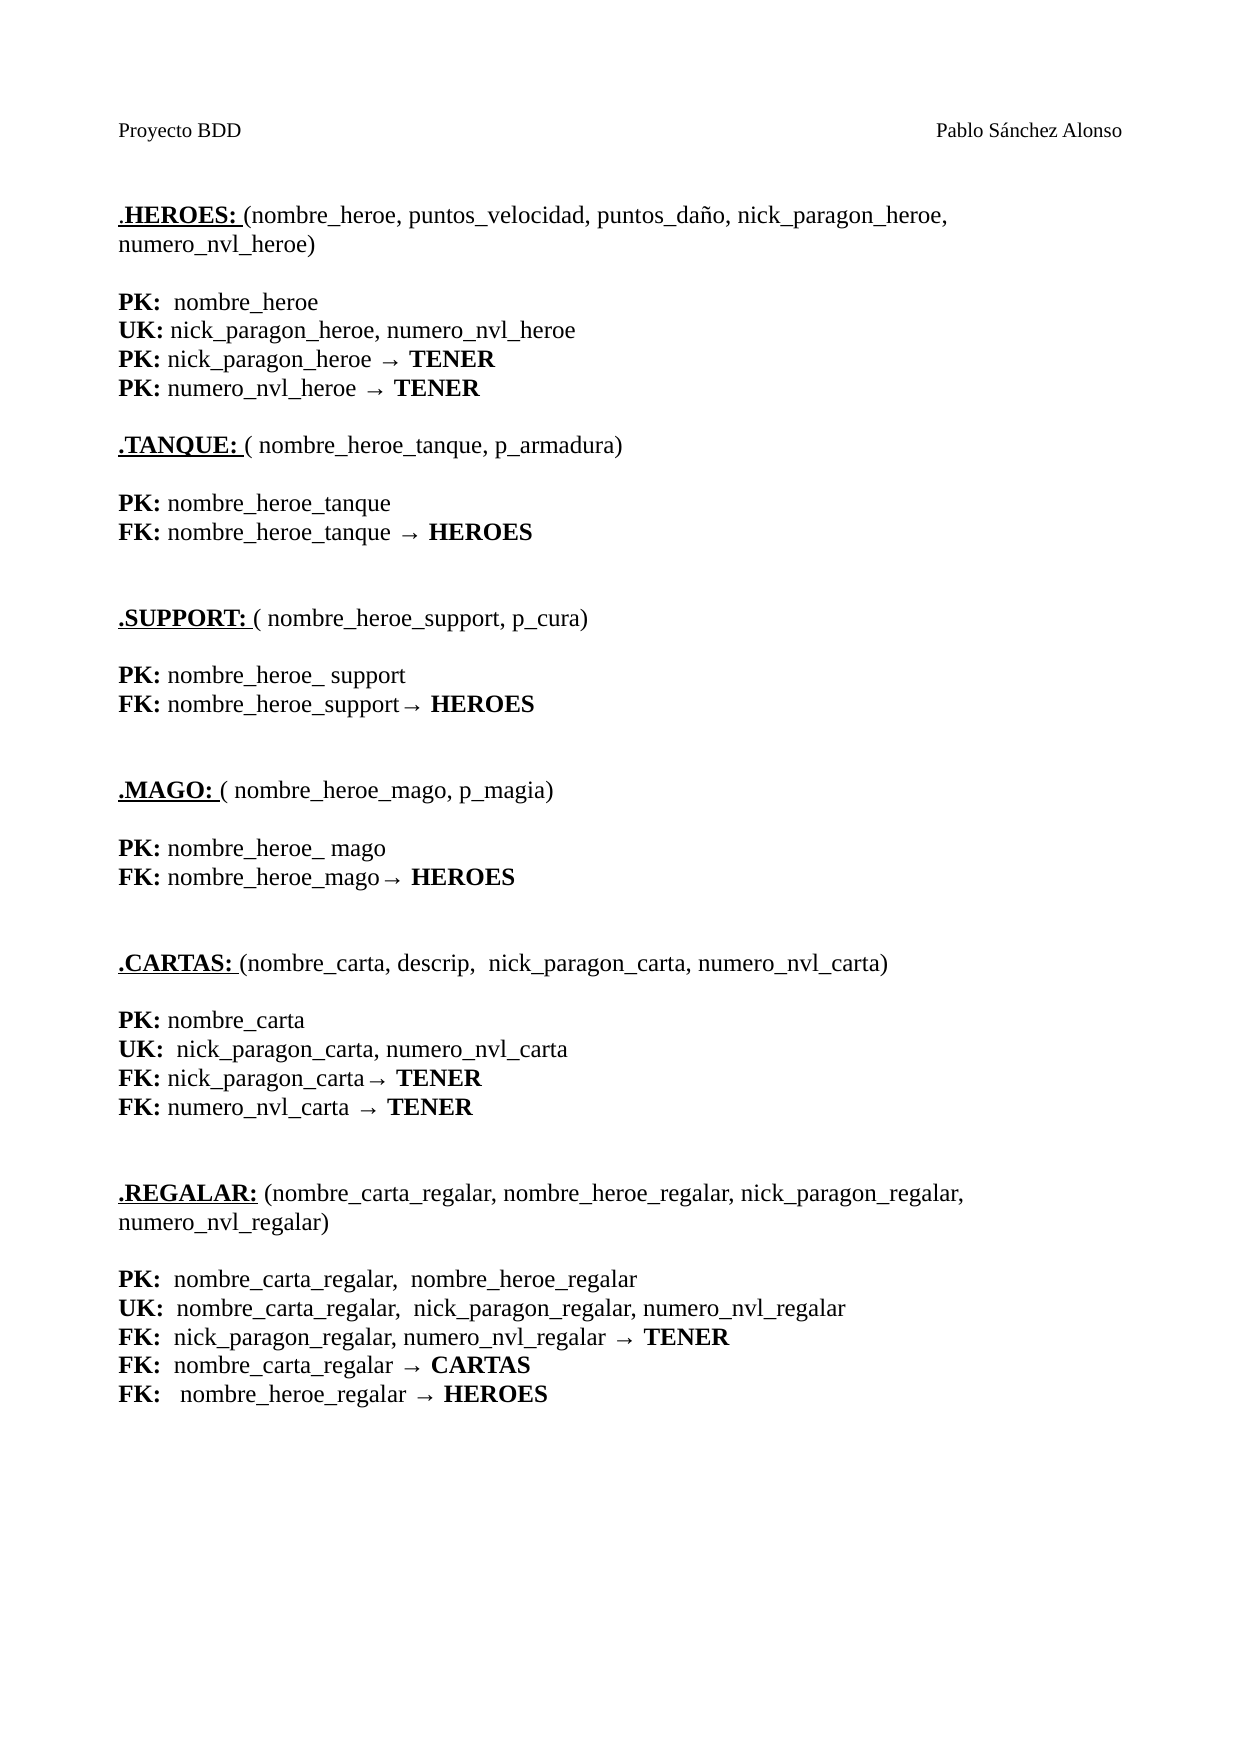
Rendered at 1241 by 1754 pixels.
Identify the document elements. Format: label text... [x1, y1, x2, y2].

text PK: nombre_heroe_tanque [118, 488, 1122, 517]
text .SUPPORT: ( nombre_heroe_support, p_cura) [118, 603, 1122, 632]
text PK: nombre_heroe_ mago [118, 833, 1122, 862]
text FK: nombre_carta_regalar → CARTAS [118, 1350, 1122, 1379]
text PK: nick_paragon_heroe → TENER [118, 344, 1122, 373]
text .TANQUE: ( nombre_heroe_tanque, p_armadura) [118, 430, 1122, 459]
text UK: nick_paragon_carta, numero_nvl_carta [118, 1034, 1122, 1063]
text FK: nick_paragon_carta→ TENER [118, 1063, 1122, 1092]
text FK: nombre_heroe_support→ HEROES [118, 689, 1122, 718]
text FK: nick_paragon_regalar, numero_nvl_regalar → TENER [118, 1322, 1122, 1350]
text FK: nombre_heroe_regalar → HEROES [118, 1379, 1122, 1408]
text UK: nick_paragon_heroe, numero_nvl_heroe [118, 315, 1122, 344]
text PK: nombre_carta [118, 1005, 1122, 1034]
text PK: nombre_carta_regalar, nombre_heroe_regalar [118, 1264, 1122, 1293]
text FK: nombre_heroe_tanque → HEROES [118, 517, 1122, 545]
text FK: nombre_heroe_mago→ HEROES [118, 862, 1122, 890]
text .HEROES: (nombre_heroe, puntos_velocidad, puntos_daño, nick_paragon_heroe, numero_nvl_heroe) [118, 200, 1122, 258]
text PK: nombre_heroe_ support [118, 660, 1122, 689]
text .REGALAR: (nombre_carta_regalar, nombre_heroe_regalar, nick_paragon_regalar, numero_nvl_regalar) [118, 1178, 1122, 1235]
text .CARTAS: (nombre_carta, descrip, nick_paragon_carta, numero_nvl_carta) [118, 948, 1122, 977]
text PK: nombre_heroe [118, 287, 1122, 315]
text UK: nombre_carta_regalar, nick_paragon_regalar, numero_nvl_regalar [118, 1293, 1122, 1322]
text .MAGO: ( nombre_heroe_mago, p_magia) [118, 775, 1122, 804]
text PK: numero_nvl_heroe → TENER [118, 373, 1122, 402]
text FK: numero_nvl_carta → TENER [118, 1092, 1122, 1120]
